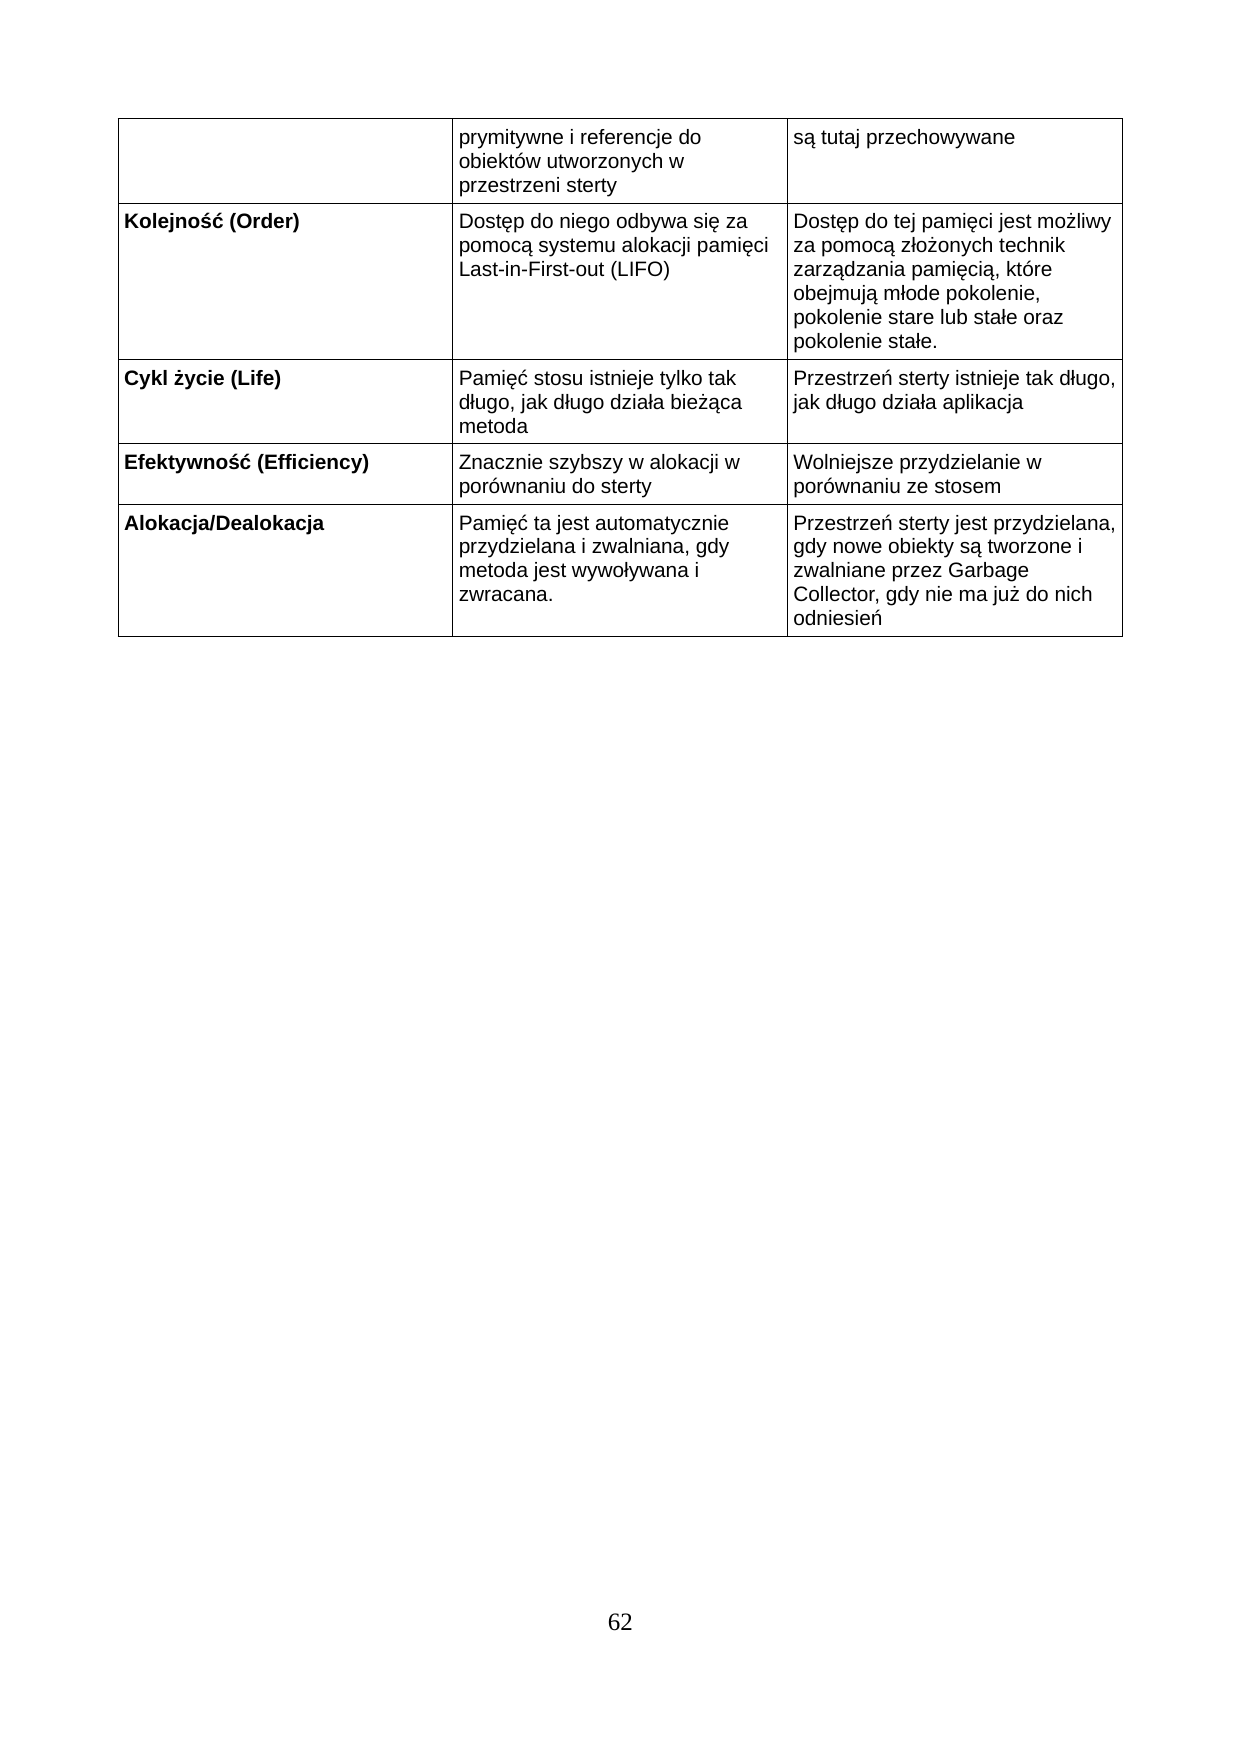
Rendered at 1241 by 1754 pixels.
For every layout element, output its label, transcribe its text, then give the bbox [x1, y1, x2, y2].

table_cell Pamięć ta jest automatycznie przydzielana i zwalniana, gdy metoda jest wywoływana i zwracana. [453, 505, 787, 636]
table_cell Dostęp do tej pamięci jest możliwy za pomocą złożonych technik zarządzania pamięcią, które obejmują młode pokolenie, pokolenie stare lub stałe oraz pokolenie stałe. [788, 204, 1122, 359]
table_cell [119, 119, 452, 202]
table_cell Znacznie szybszy w alokacji w porównaniu do sterty [453, 444, 787, 503]
table_cell Przestrzeń sterty jest przydzielana, gdy nowe obiekty są tworzone i zwalniane przez Garbage Collector, gdy nie ma już do nich odniesień [788, 505, 1122, 636]
table_cell Kolejność (Order) [119, 204, 452, 359]
table_cell Przestrzeń sterty istnieje tak długo, jak długo działa aplikacja [788, 360, 1122, 443]
table_cell prymitywne i referencje do obiektów utworzonych w przestrzeni sterty [453, 119, 787, 202]
table_cell Efektywność (Efficiency) [119, 444, 452, 503]
table_cell Pamięć stosu istnieje tylko tak długo, jak długo działa bieżąca metoda [453, 360, 787, 443]
table_cell Cykl życie (Life) [119, 360, 452, 443]
table_cell Wolniejsze przydzielanie w porównaniu ze stosem [788, 444, 1122, 503]
table_cell są tutaj przechowywane [788, 119, 1122, 202]
table_cell Dostęp do niego odbywa się za pomocą systemu alokacji pamięci Last-in-First-out (LIFO) [453, 204, 787, 359]
table_cell Alokacja/Dealokacja [119, 505, 452, 636]
